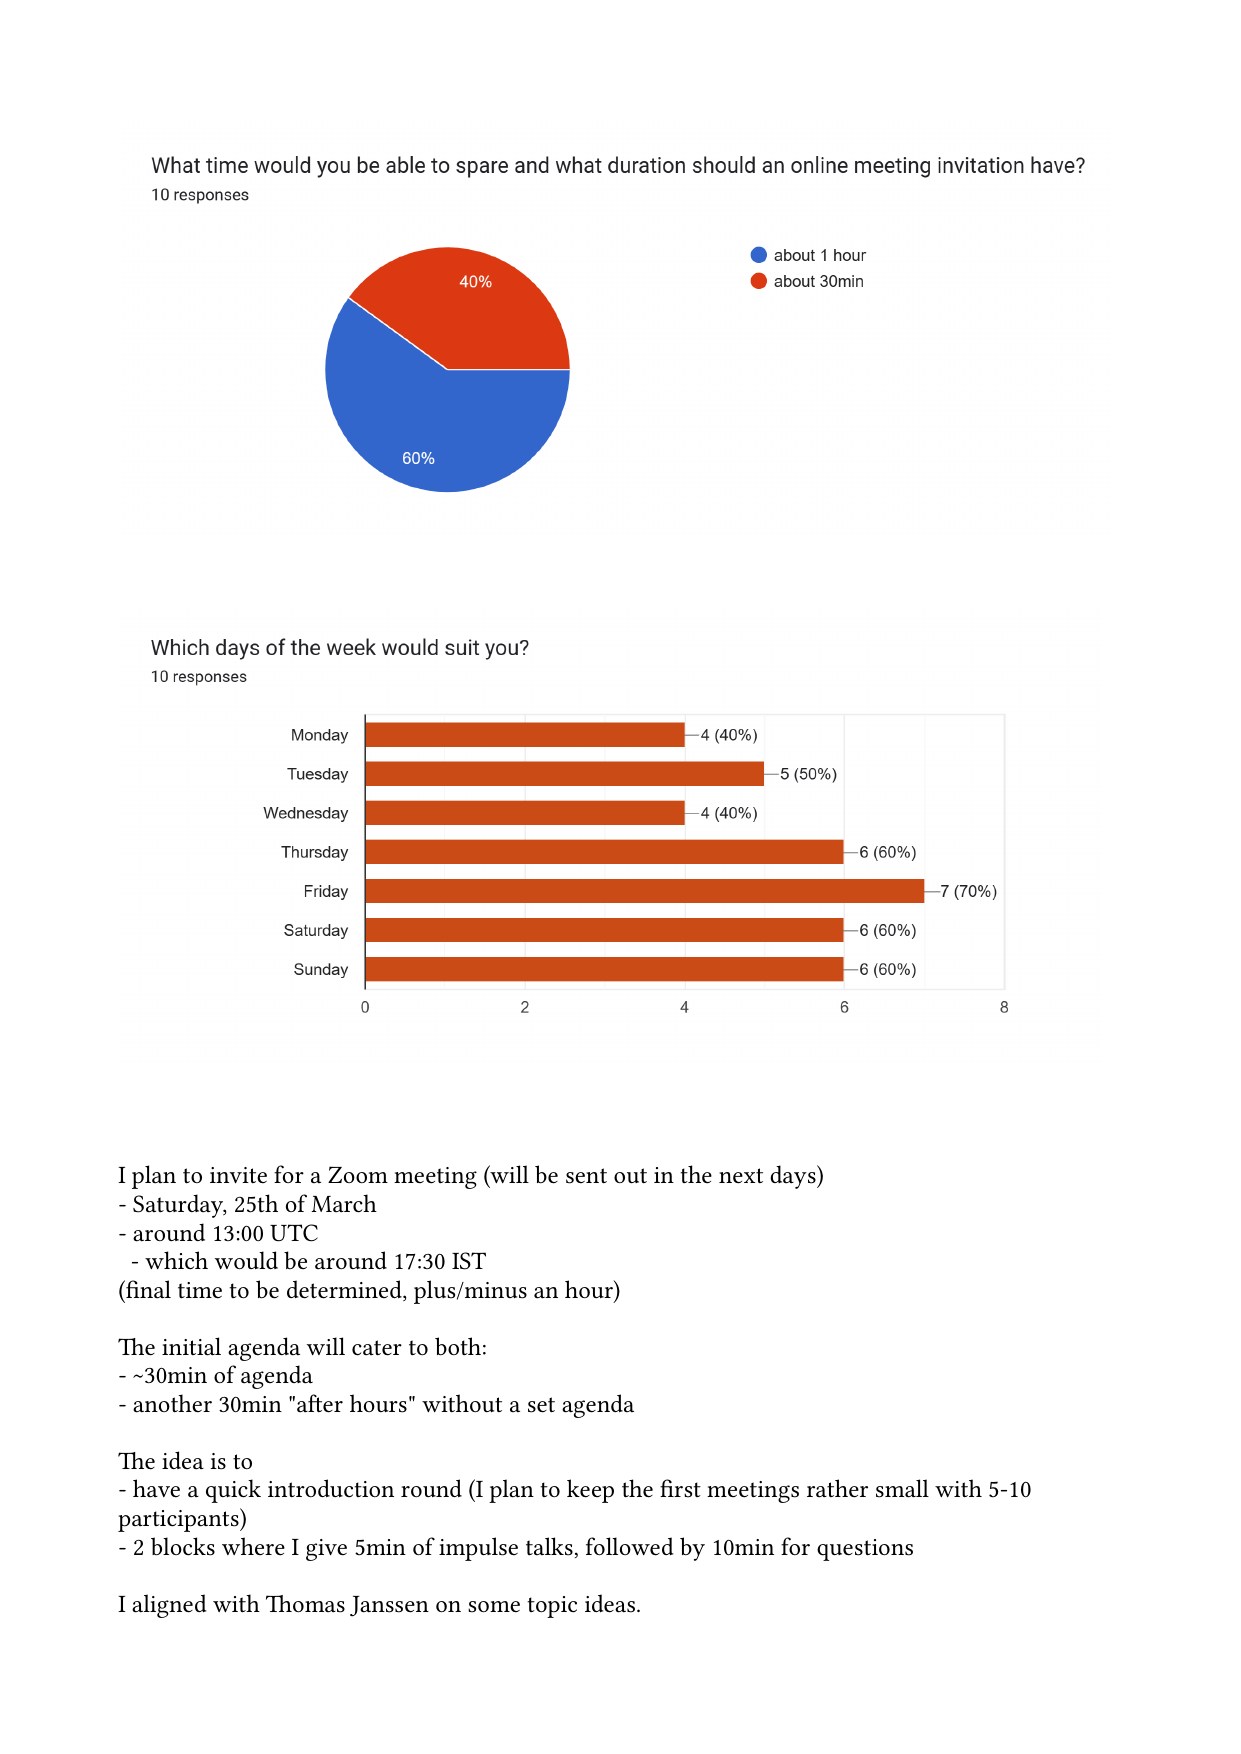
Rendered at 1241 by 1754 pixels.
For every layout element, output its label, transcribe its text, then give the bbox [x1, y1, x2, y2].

text The idea is to [118, 1447, 1122, 1475]
text - around 13:00 UTC [118, 1218, 1122, 1247]
text I aligned with Thomas Janssen on some topic ideas. [118, 1589, 1122, 1618]
text - another 30min "after hours" without a set agenda [118, 1390, 1122, 1418]
text - Saturday, 25th of March [118, 1190, 1122, 1218]
text - have a quick introduction round (I plan to keep the first meetings rather small with 5-10 participants) [118, 1475, 1122, 1532]
text I plan to invite for a Zoom meeting (will be sent out in the next days) [118, 1161, 1122, 1190]
picture [118, 118, 1118, 539]
text (final time to be determined, plus/minus an hour) [118, 1276, 1122, 1304]
text - ~30min of agenda [118, 1361, 1122, 1390]
text - which would be around 17:30 IST [118, 1247, 1122, 1276]
picture [118, 601, 1103, 1070]
text - 2 blocks where I give 5min of impulse talks, followed by 10min for questions [118, 1532, 1122, 1561]
text The initial agenda will cater to both: [118, 1333, 1122, 1361]
